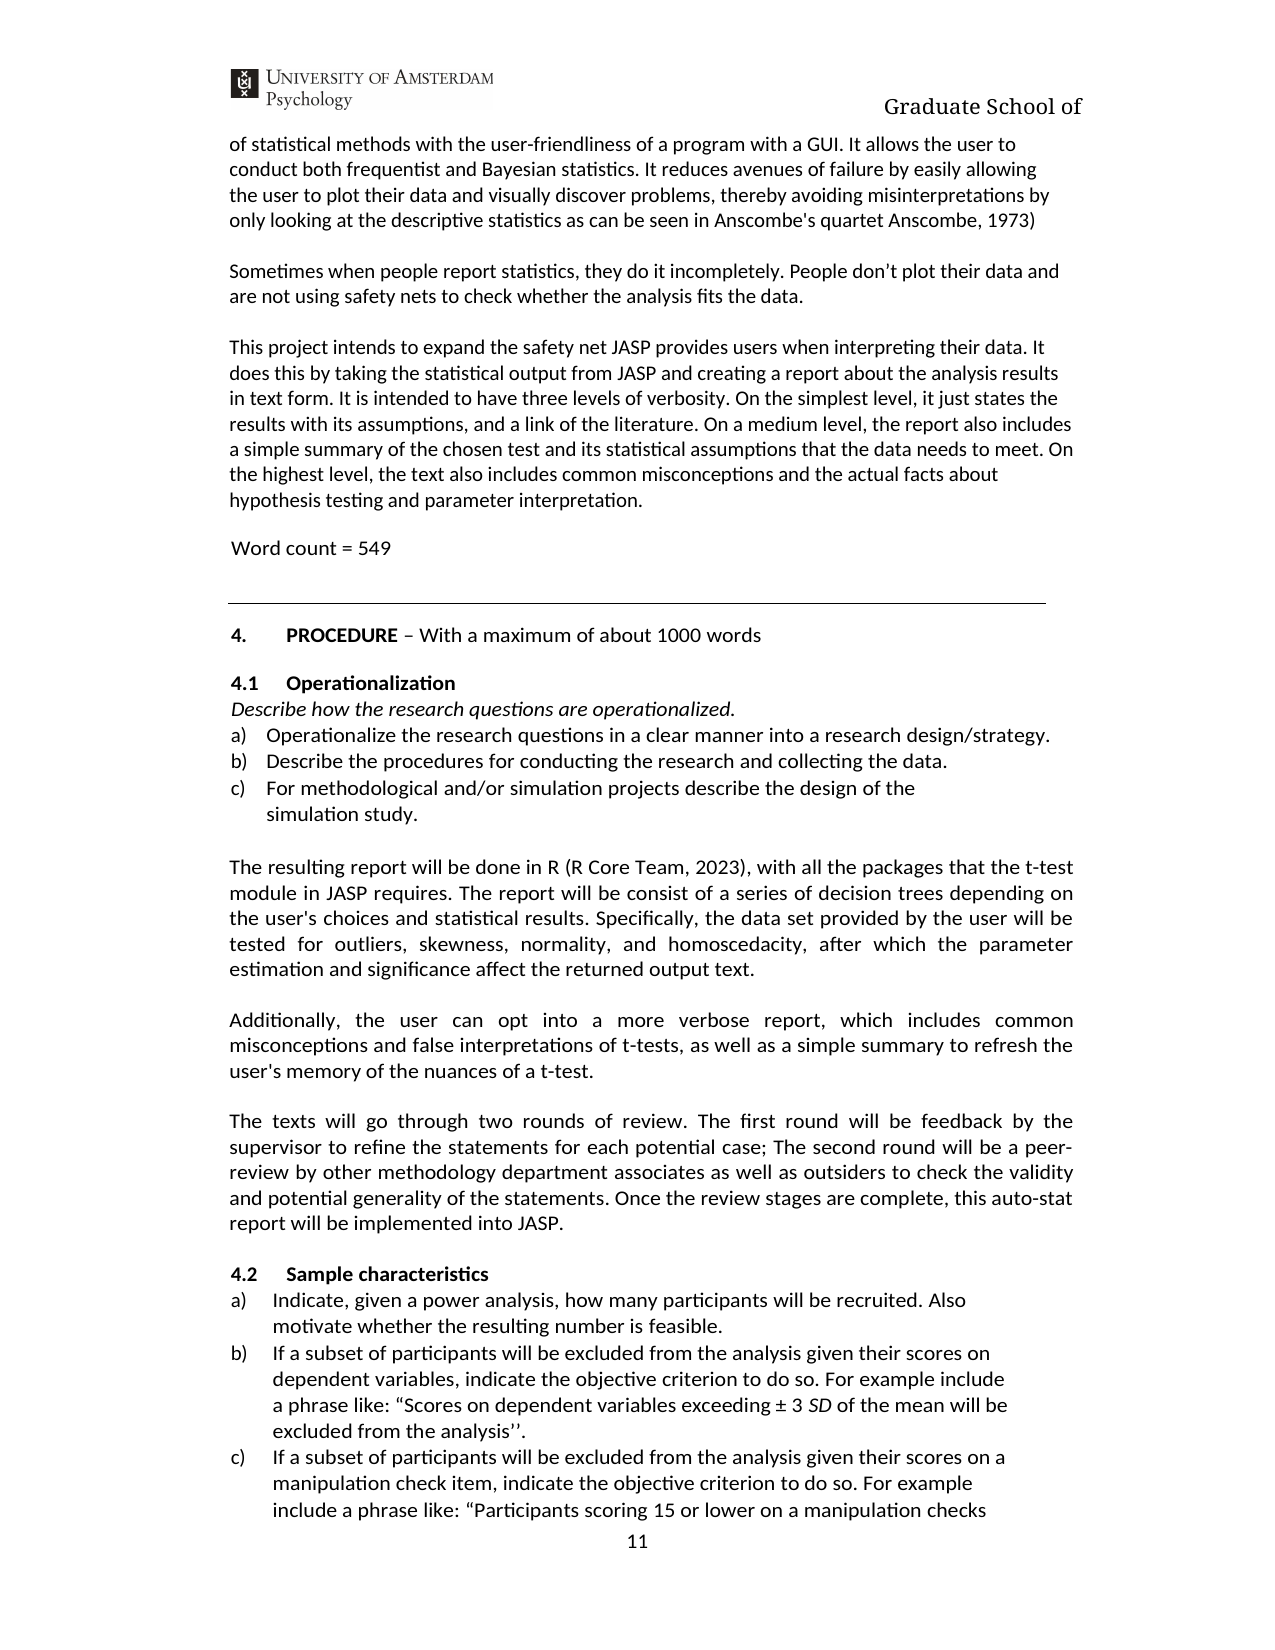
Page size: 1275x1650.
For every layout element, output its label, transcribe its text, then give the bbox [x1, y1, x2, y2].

text Sometimes when people report statistics, they do it incompletely. People don’t plot their data and are not using safety nets to check whether the analysis fits the data. [229, 258, 1066, 309]
subtitle Sample characteristics [231, 1261, 1187, 1287]
list PROCEDURE – With a maximum of about 1000 words [231, 622, 1187, 648]
text The texts will go through two rounds of review. The first round will be feedback by the supervisor to refine the statements for each potential case; The second round will be a peer-review by other methodology department associates as well as outsiders to check the validity and potential generality of the statements. Once the review stages are complete, this auto-stat report will be implemented into JASP. [229, 1109, 1075, 1236]
text The resulting report will be done in R (R Core Team, 2023), with all the packages that the t-test module in JASP requires. The report will be consist of a series of decision trees depending on the user's choices and statistical results. Specifically, the data set provided by the user will be tested for outliers, skewness, normality, and homoscedacity, after which the parameter estimation and significance affect the returned output text. [229, 854, 1075, 982]
list Operationalize the research questions in a clear manner into a research design/strategy. [231, 722, 1187, 748]
list If a subset of participants will be excluded from the analysis given their scores on dependent variables, indicate the objective criterion to do so. For example include a phrase like: “Scores on dependent variables exceeding ± 3 SD of the mean will be excluded from the analysis’’. [231, 1340, 1008, 1444]
text Additionally, the user can opt into a more verbose report, which includes common misconceptions and false interpretations of t-tests, as well as a simple summary to refresh the user's memory of the nuances of a t-test. [229, 1007, 1075, 1083]
text This project intends to expand the safety net JASP provides users when interpreting their data. It does this by taking the statistical output from JASP and creating a report about the analysis results in text form. It is intended to have three levels of verbosity. On the simplest level, it just states the results with its assumptions, and a link of the literature. On a medium level, the report also includes a simple summary of the chosen test and its statistical assumptions that the data needs to meet. On the highest level, the text also includes common misconceptions and the actual facts about hypothesis testing and parameter interpretation. [229, 334, 1075, 512]
list For methodological and/or simulation projects describe the design of the simulation study. [231, 775, 1002, 827]
text of statistical methods with the user-friendliness of a program with a GUI. It allows the user to conduct both frequentist and Bayesian statistics. It reduces avenues of failure by easily allowing the user to plot their data and visually discover problems, thereby avoiding misinterpretations by only looking at the descriptive statistics as can be seen in Anscombe's quartet Anscombe, 1973) [229, 131, 1066, 233]
text Word count = 549 [231, 536, 1187, 561]
list Indicate, given a power analysis, how many participants will be recruited. Also motivate whether the resulting number is feasible. [231, 1287, 1038, 1339]
list Describe the procedures for conducting the research and collecting the data. [231, 749, 1187, 774]
list If a subset of participants will be excluded from the analysis given their scores on a manipulation check item, indicate the objective criterion to do so. For example include a phrase like: “Participants scoring 15 or lower on a manipulation checks [231, 1444, 1030, 1522]
picture [230, 69, 493, 110]
text Describe how the research questions are operationalized. [231, 696, 1187, 722]
subtitle Operationalization [231, 670, 1187, 696]
